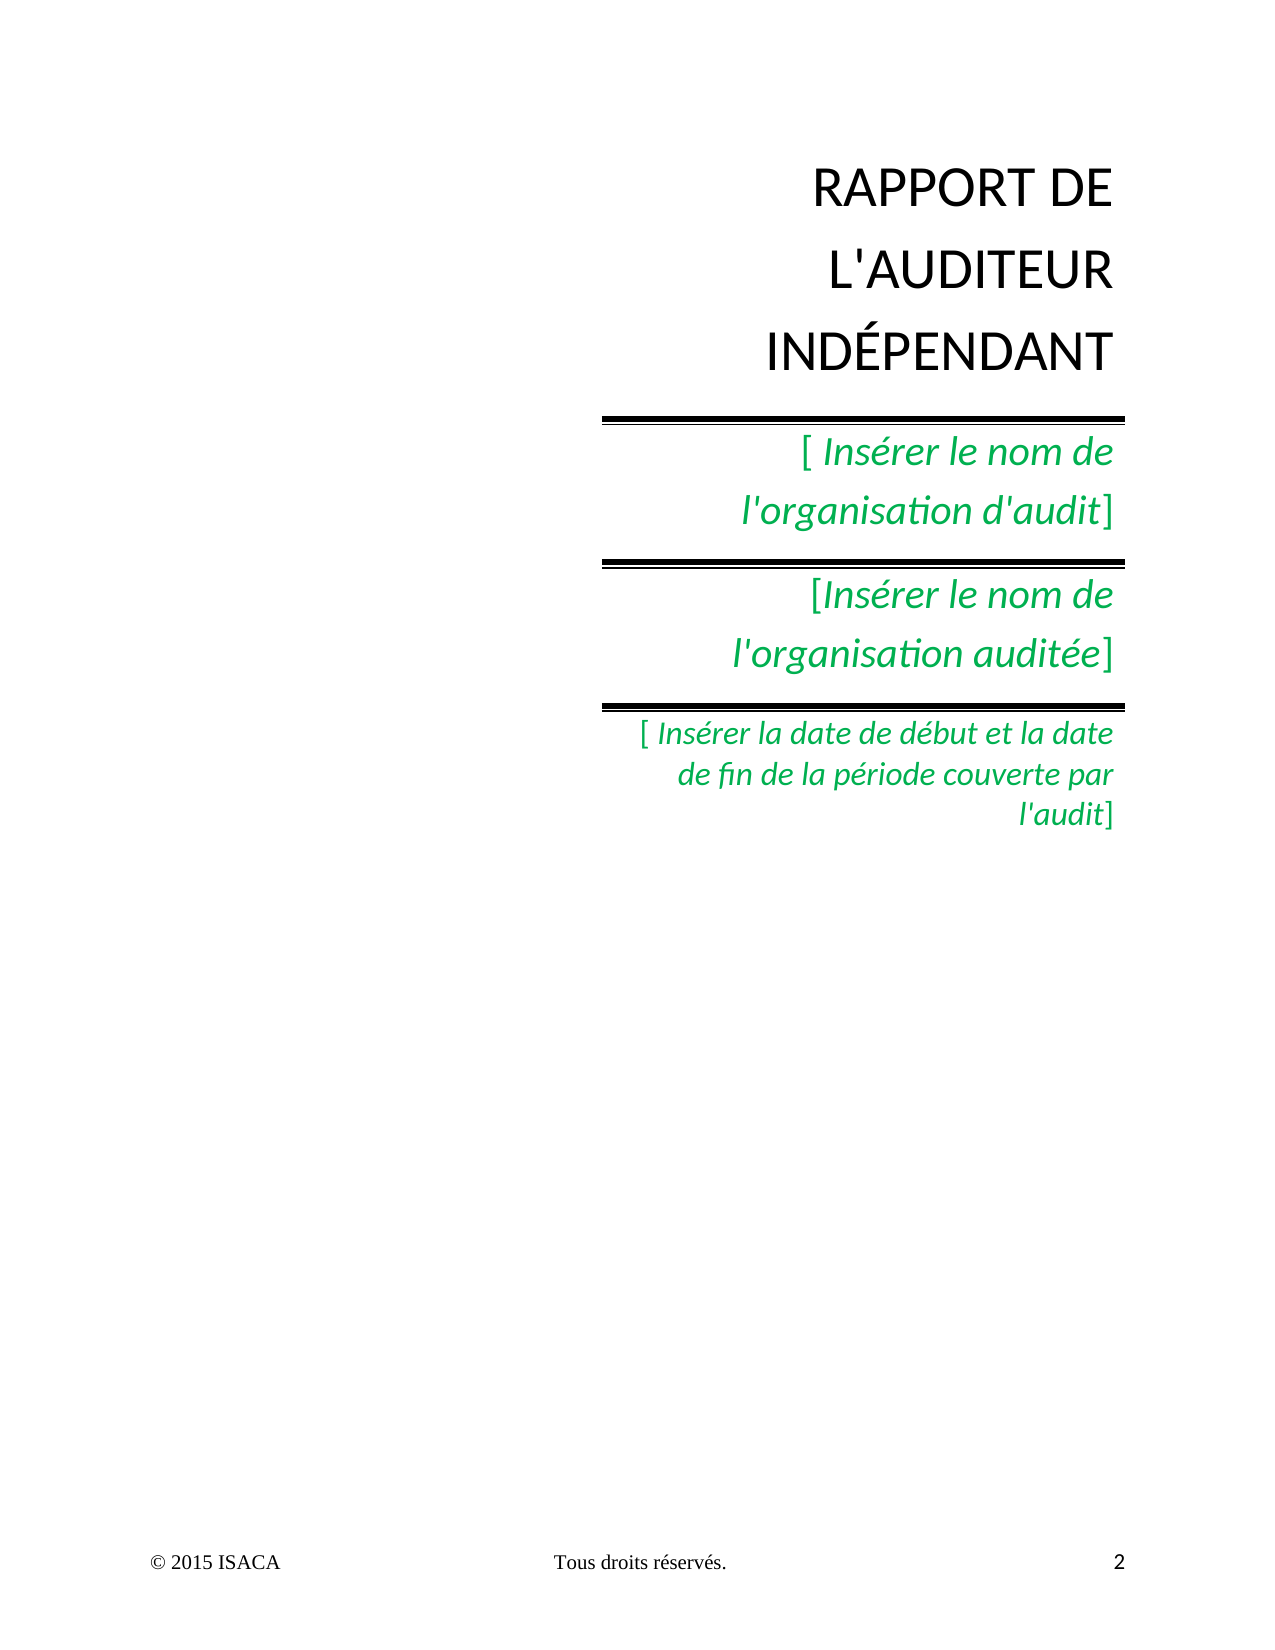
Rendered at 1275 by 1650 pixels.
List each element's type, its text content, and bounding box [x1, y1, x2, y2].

table_cell [ Insérer le nom de l'organisation d'audit] [602, 425, 1125, 559]
table_header RAPPORT DE L'AUDITEUR INDÉPENDANT [602, 150, 1125, 416]
table_cell [Insérer le nom de l'organisation auditée] [602, 569, 1125, 702]
table_cell [ Insérer la date de début et la date de fin de la période couverte par l'audit] [602, 712, 1125, 887]
